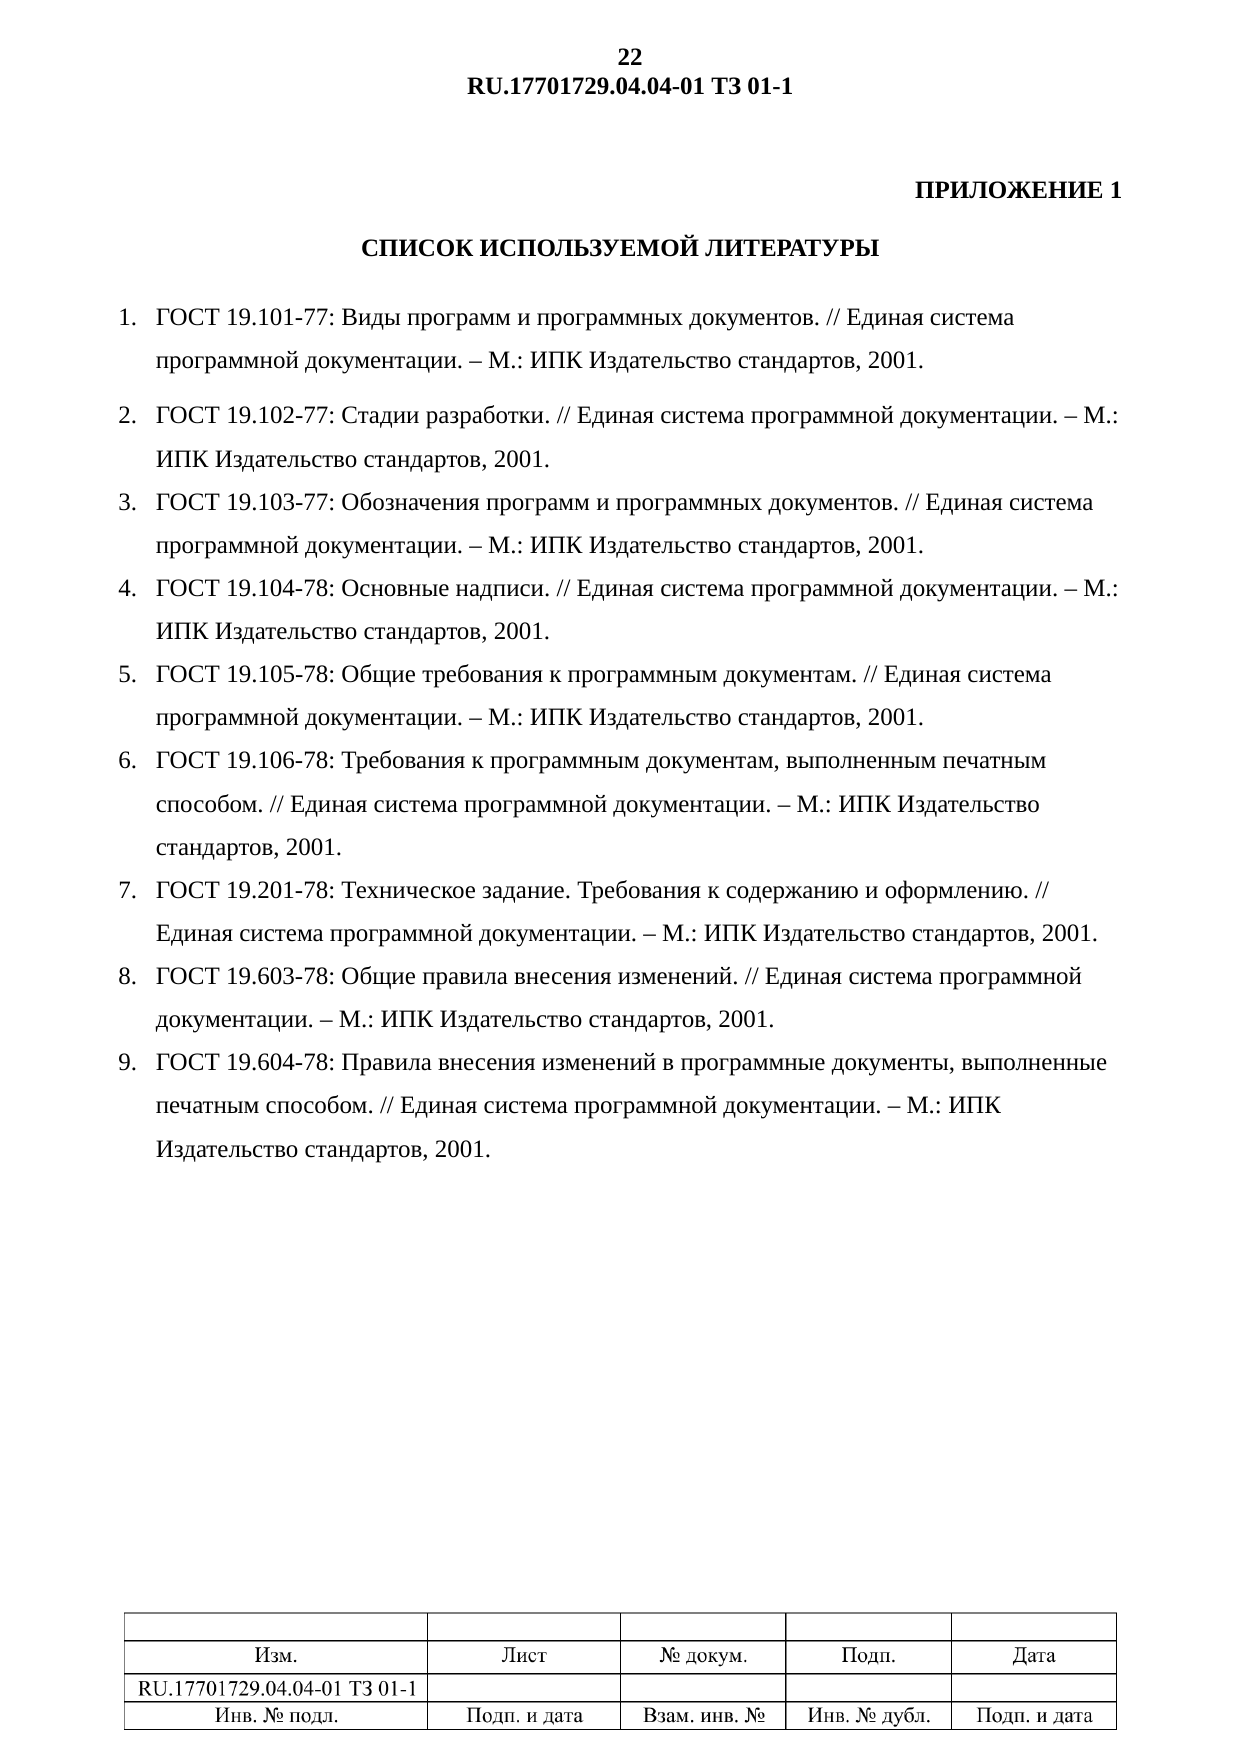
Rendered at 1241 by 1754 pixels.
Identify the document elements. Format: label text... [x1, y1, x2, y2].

text СПИСОК ИСПОЛЬЗУЕМОЙ ЛИТЕРАТУРЫ [118, 233, 1122, 262]
text 1. ГОСТ 19.101-77: Виды программ и программных документов. // Единая система ㅤㅤㅤ ㅤ программной документации. – М.: ИПК Издательство стандартов, 2001. [118, 302, 1122, 374]
text 9. ГОСТ 19.604-78: Правила внесения изменений в программные документы, выполненные ㅤ печатным способом. // Единая система программной документации. – М.: ИПК ㅤㅤㅤㅤㅤ ㅤ Издательство стандартов, 2001. [118, 1047, 1122, 1162]
text 6. ГОСТ 19.106-78: Требования к программным документам, выполненным печатным ㅤ ㅤ способом. // Единая система программной документации. – М.: ИПК Издательство ㅤ ㅤ ㅤ ㅤ стандартов, 2001. [118, 746, 1122, 861]
picture [118, 1608, 1123, 1737]
text 2. ГОСТ 19.102-77: Стадии разработки. // Единая система программной документации. – М.: ㅤ ИПК Издательство стандартов, 2001. [118, 401, 1122, 472]
text ПРИЛОЖЕНИЕ 1 [118, 176, 1122, 204]
text 8. ГОСТ 19.603-78: Общие правила внесения изменений. // Единая система программной [118, 961, 1122, 990]
text 3. ГОСТ 19.103-77: Обозначения программ и программных документов. // Единая система [118, 487, 1122, 516]
text программной документации. – М.: ИПК Издательство стандартов, 2001. [118, 530, 1122, 559]
text 7. ГОСТ 19.201-78: Техническое задание. Требования к содержанию и оформлению. // ㅤㅤㅤ ㅤ Единая система программной документации. – М.: ИПК Издательство стандартов, 2001. [118, 875, 1122, 947]
text 5. ГОСТ 19.105-78: Общие требования к программным документам. // Единая система ㅤㅤㅤ ㅤ программной документации. – М.: ИПК Издательство стандартов, 2001. [118, 659, 1122, 731]
text 4. ГОСТ 19.104-78: Основные надписи. // Единая система программной документации. – М.: ㅤ ИПК Издательство стандартов, 2001. [118, 573, 1122, 645]
text документации. – М.: ИПК Издательство стандартов, 2001. [118, 1004, 1122, 1033]
